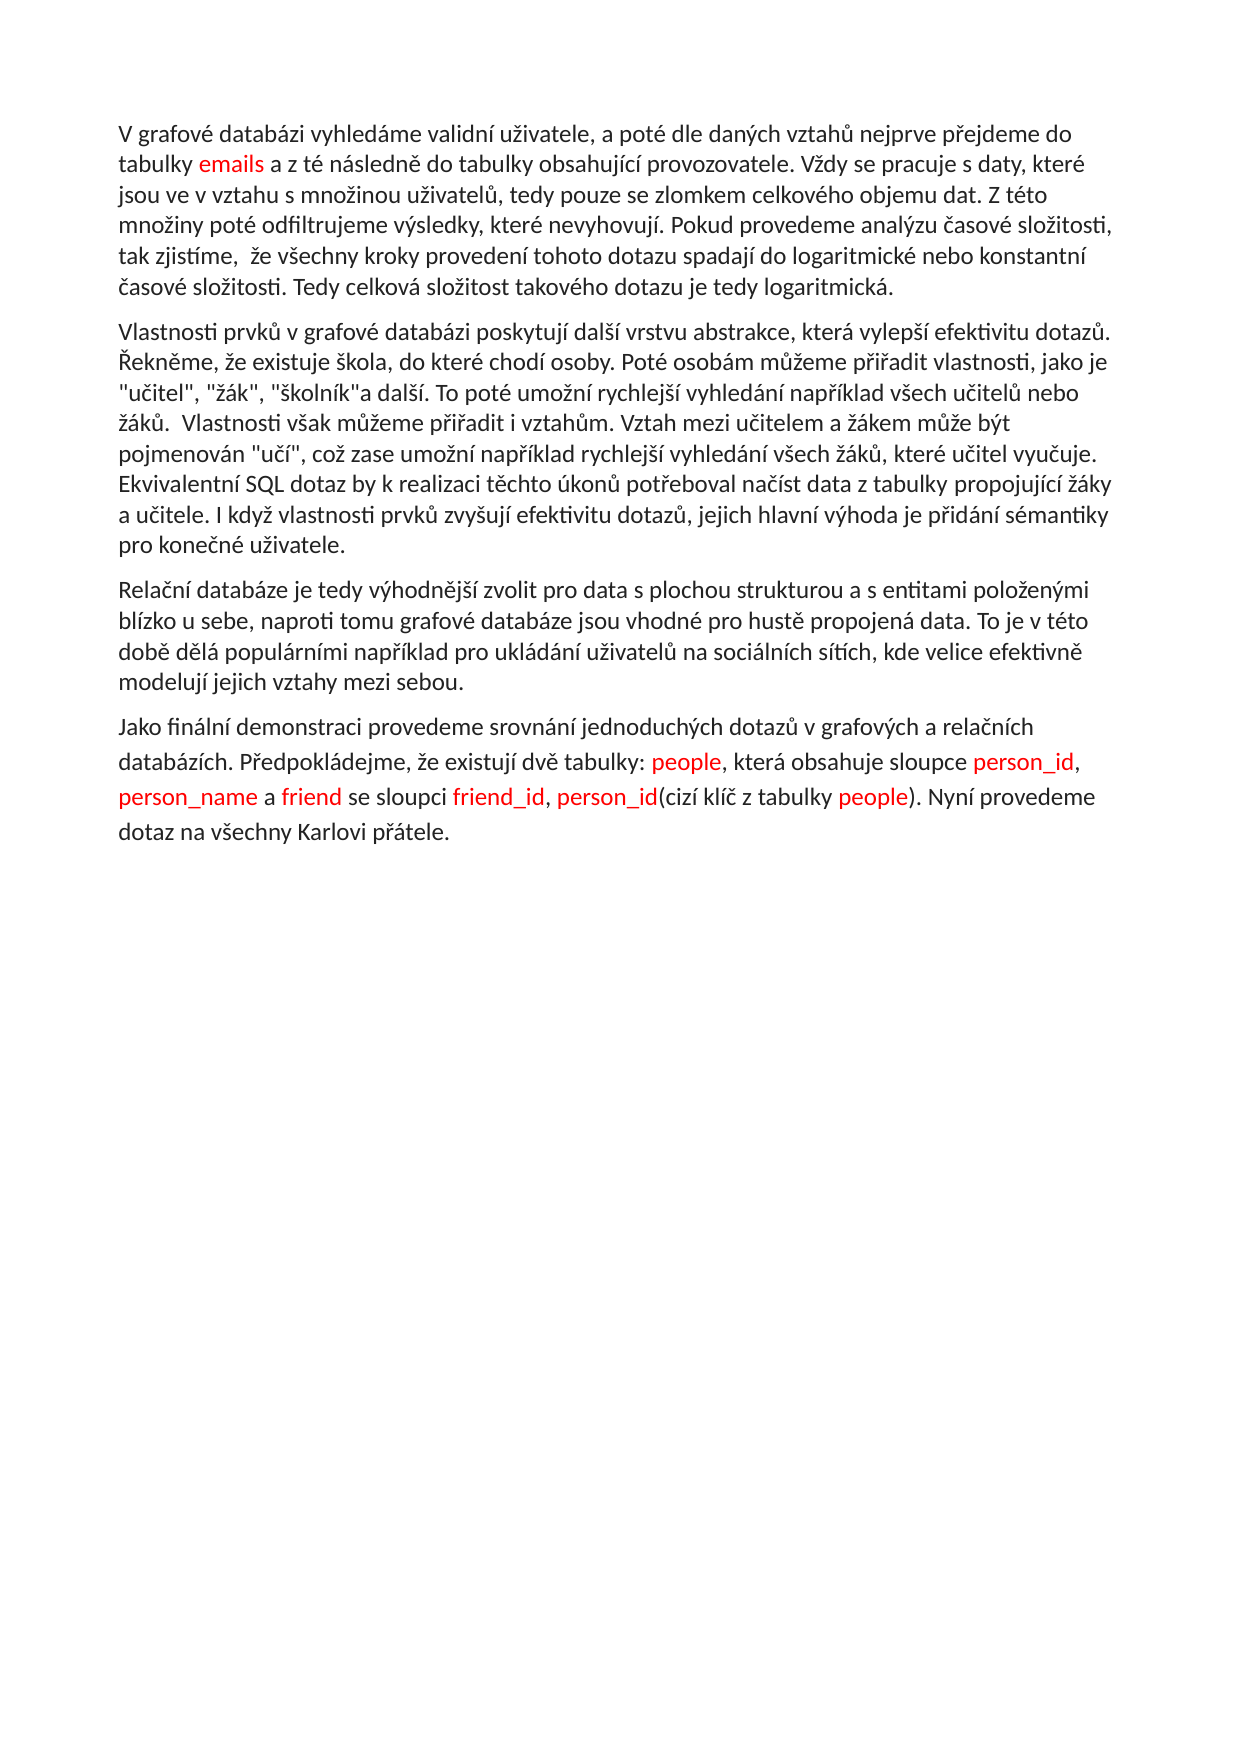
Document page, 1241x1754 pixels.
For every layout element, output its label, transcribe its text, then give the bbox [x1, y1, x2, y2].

text V grafové databázi vyhledáme validní uživatele, a poté dle daných vztahů nejprve přejdeme do tabulky emails a z té následně do tabulky obsahující provozovatele. Vždy se pracuje s daty, které jsou ve v vztahu s množinou uživatelů, tedy pouze se zlomkem celkového objemu dat. Z této množiny poté odfiltrujeme výsledky, které nevyhovují. Pokud provedeme analýzu časové složitosti, tak zjistíme, že všechny kroky provedení tohoto dotazu spadají do logaritmické nebo konstantní časové složitosti. Tedy celková složitost takového dotazu je tedy logaritmická. [118, 118, 1122, 301]
text Relační databáze je tedy výhodnější zvolit pro data s plochou strukturou a s entitami položenými blízko u sebe, naproti tomu grafové databáze jsou vhodné pro hustě propojená data. To je v této době dělá populárními například pro ukládání uživatelů na sociálních sítích, kde velice efektivně modelují jejich vztahy mezi sebou. [118, 574, 1122, 697]
text Vlastnosti prvků v grafové databázi poskytují další vrstvu abstrakce, která vylepší efektivitu dotazů. Řekněme, že existuje škola, do které chodí osoby. Poté osobám můžeme přiřadit vlastnosti, jako je "učitel", "žák", "školník"a další. To poté umožní rychlejší vyhledání například všech učitelů nebo žáků. Vlastnosti však můžeme přiřadit i vztahům. Vztah mezi učitelem a žákem může být pojmenován "učí", což zase umožní například rychlejší vyhledání všech žáků, které učitel vyučuje. Ekvivalentní SQL dotaz by k realizaci těchto úkonů potřeboval načíst data z tabulky propojující žáky a učitele. I když vlastnosti prvků zvyšují efektivitu dotazů, jejich hlavní výhoda je přidání sémantiky pro konečné uživatele. [118, 316, 1122, 560]
text Jako finální demonstraci provedeme srovnání jednoduchých dotazů v grafových a relačních databázích. Předpokládejme, že existují dvě tabulky: people, která obsahuje sloupce person_id, person_name a friend se sloupci friend_id, person_id(cizí klíč z tabulky people). Nyní provedeme dotaz na všechny Karlovi přátele. [118, 711, 1122, 847]
